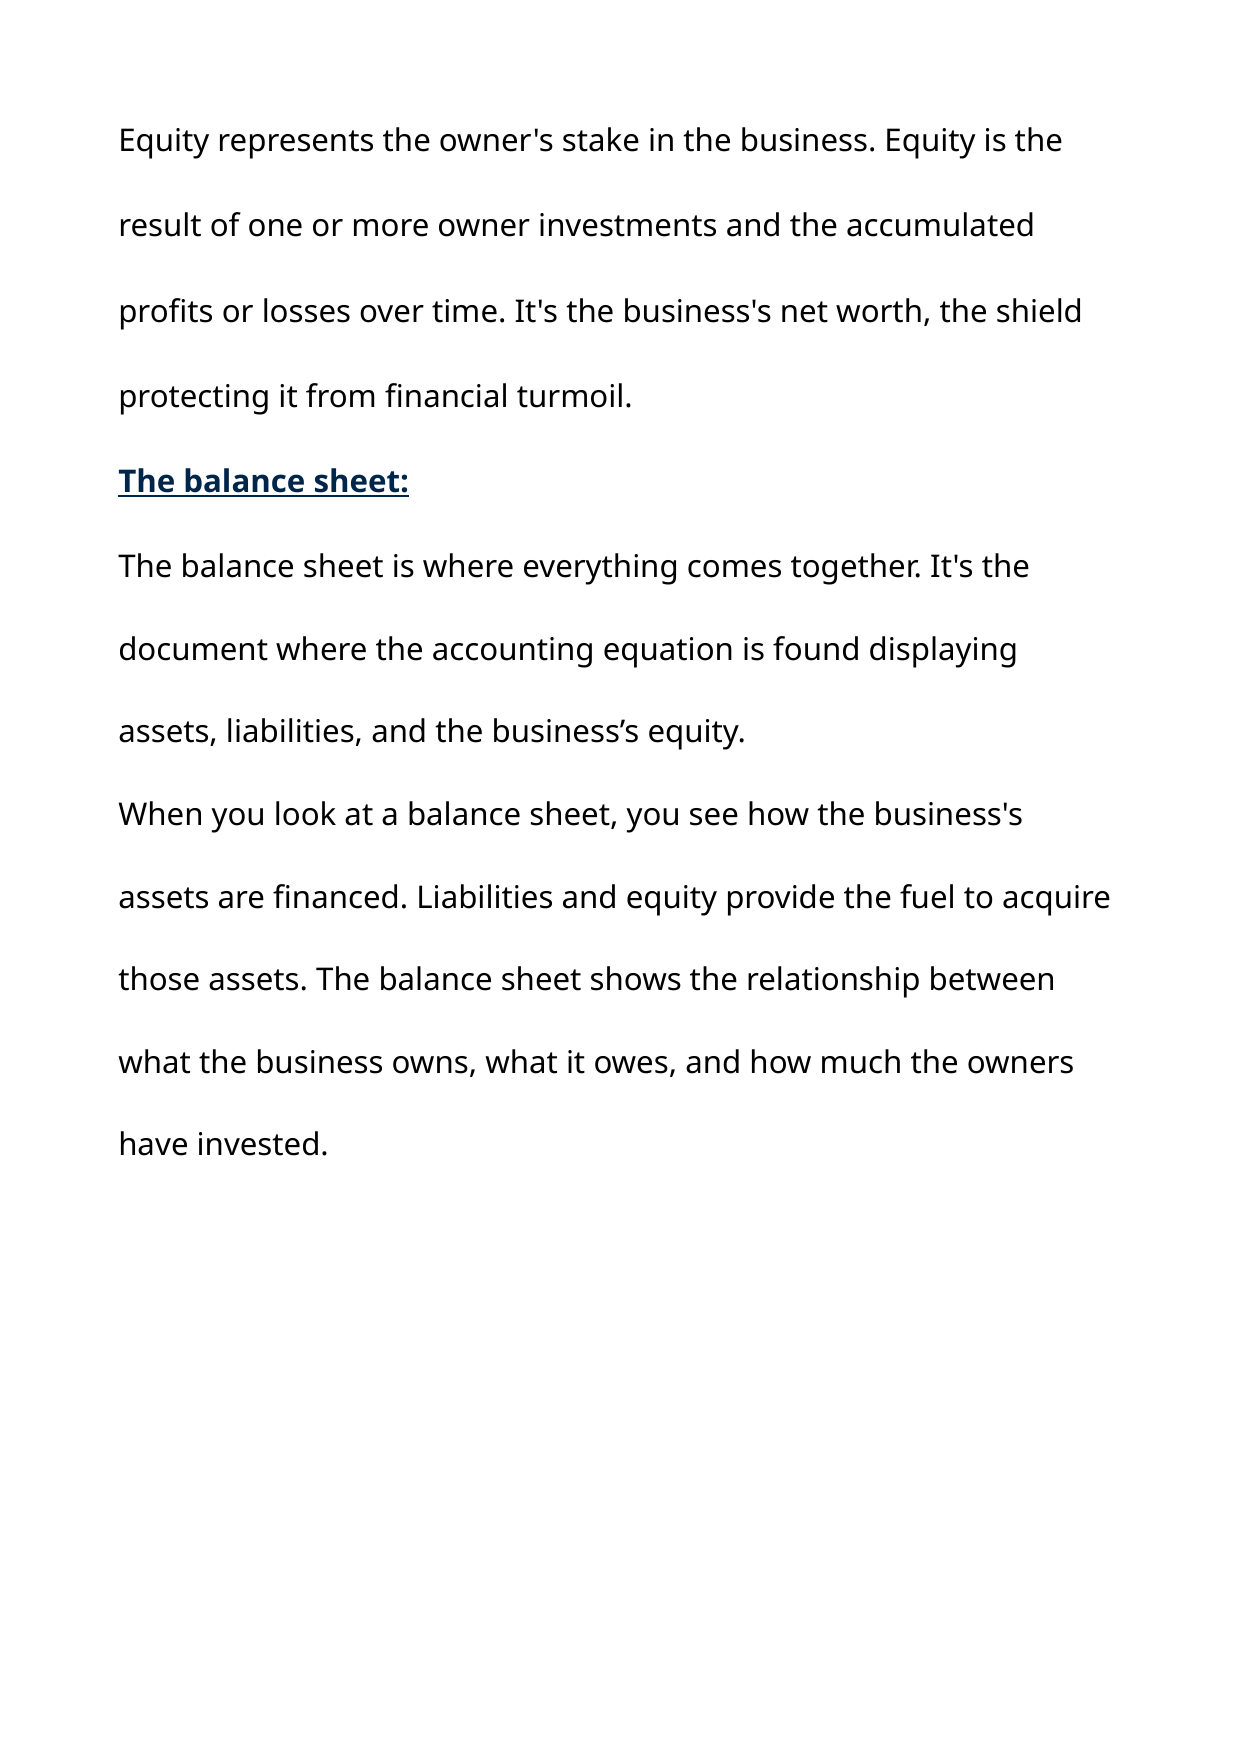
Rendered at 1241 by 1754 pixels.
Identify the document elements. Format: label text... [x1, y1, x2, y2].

text When you look at a balance sheet, you see how the business's assets are financed. Liabilities and equity provide the fuel to acquire those assets. The balance sheet shows the relationship between what the business owns, what it owes, and how much the owners have invested. [118, 792, 1122, 1165]
text Equity represents the owner's stake in the business. Equity is the result of one or more owner investments and the accumulated profits or losses over time. It's the business's net worth, the shield protecting it from financial turmoil. [118, 118, 1122, 416]
subtitle The balance sheet: [118, 459, 1122, 502]
text The balance sheet is where everything comes together. It's the document where the accounting equation is found displaying assets, liabilities, and the business’s equity. [118, 544, 1122, 752]
